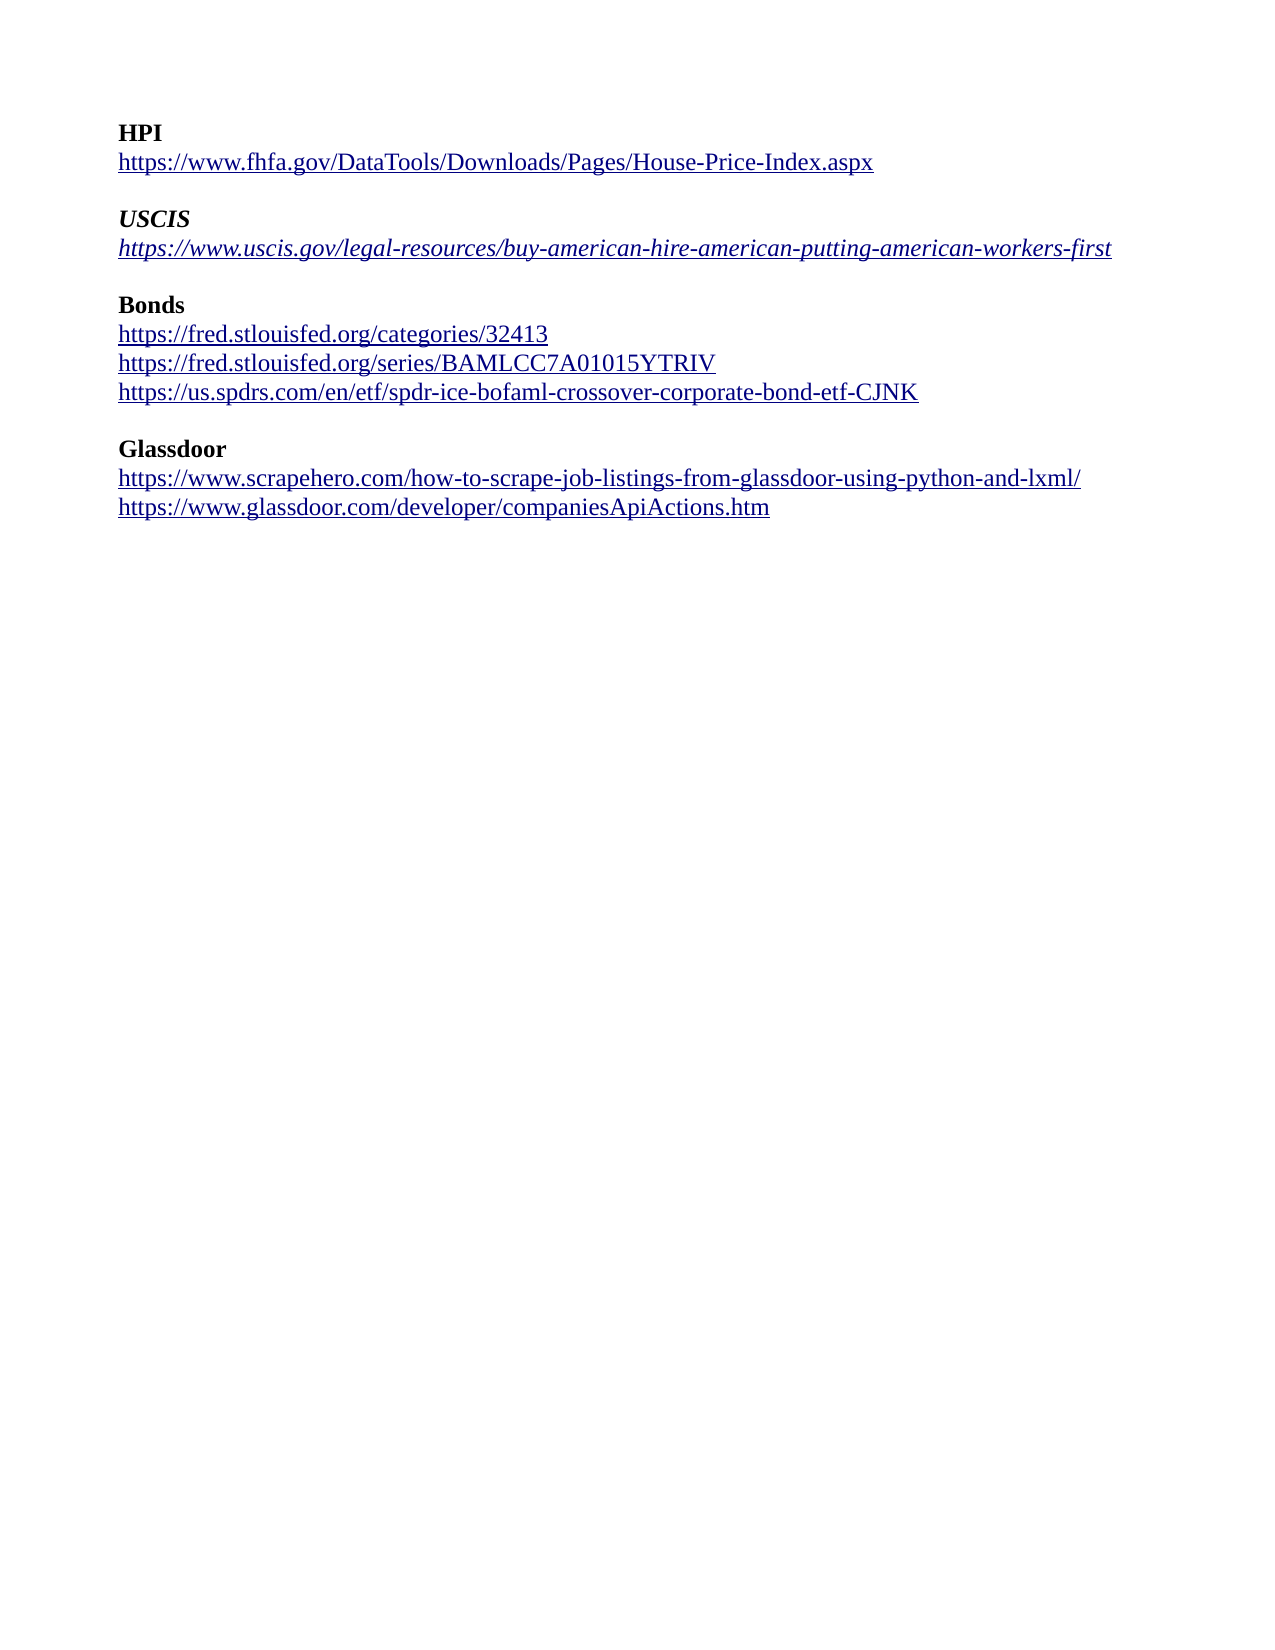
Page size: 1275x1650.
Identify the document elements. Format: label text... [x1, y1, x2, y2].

text https://fred.stlouisfed.org/series/BAMLCC7A01015YTRIV [118, 348, 1157, 377]
text https://www.fhfa.gov/DataTools/Downloads/Pages/House-Price-Index.aspx [118, 147, 1157, 176]
text USCIS [118, 204, 1157, 233]
text https://www.glassdoor.com/developer/companiesApiActions.htm [118, 492, 1157, 521]
text https://us.spdrs.com/en/etf/spdr-ice-bofaml-crossover-corporate-bond-etf-CJNK [118, 377, 1157, 406]
text https://www.uscis.gov/legal-resources/buy-american-hire-american-putting-american-workers-first [118, 233, 1157, 262]
text Bonds [118, 291, 1157, 319]
text https://www.scrapehero.com/how-to-scrape-job-listings-from-glassdoor-using-python-and-lxml/ [118, 463, 1157, 492]
text https://fred.stlouisfed.org/categories/32413 [118, 319, 1157, 348]
text Glassdoor [118, 434, 1157, 463]
text HPI [118, 118, 1157, 147]
